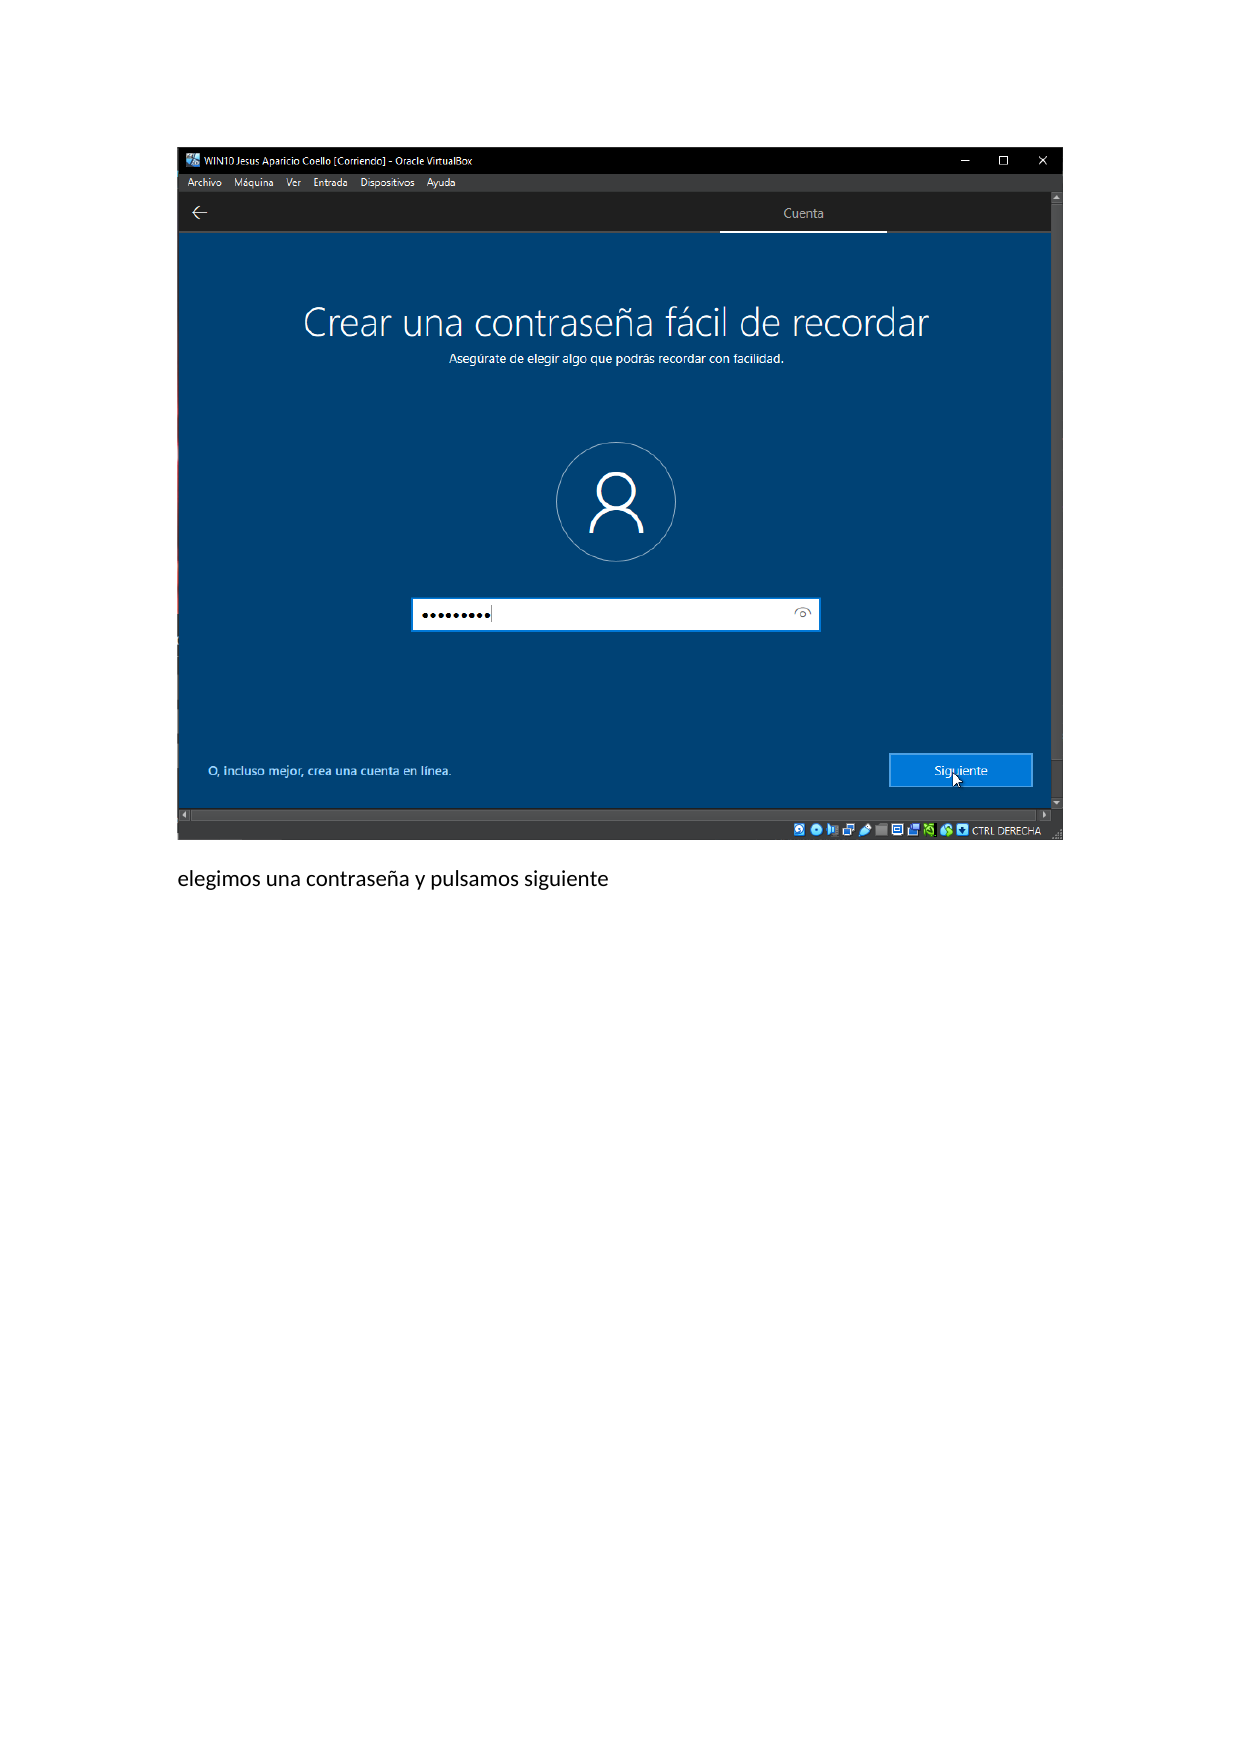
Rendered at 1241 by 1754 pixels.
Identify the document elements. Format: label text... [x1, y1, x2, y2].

text elegimos una contraseña y pulsamos siguiente [177, 864, 1063, 892]
picture [177, 147, 1063, 840]
